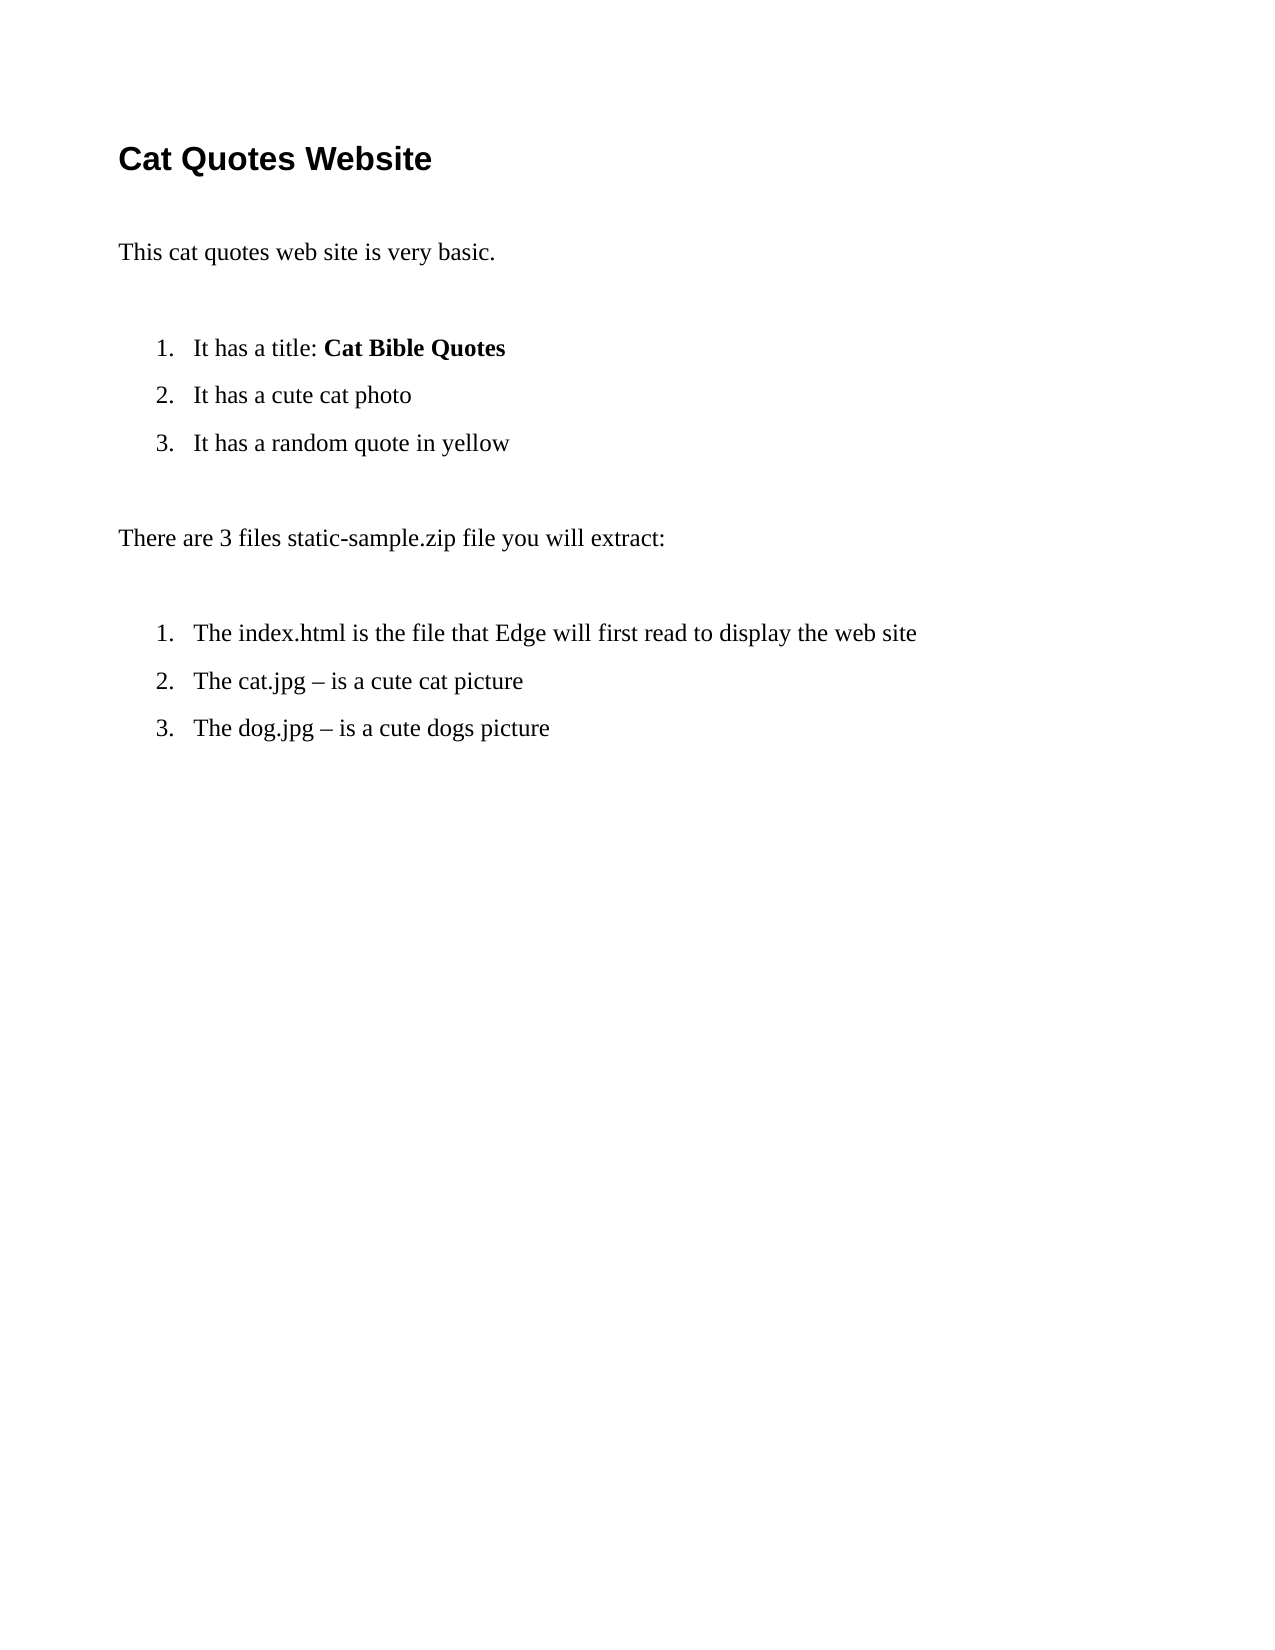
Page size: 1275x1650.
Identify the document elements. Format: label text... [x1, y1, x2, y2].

text This cat quotes web site is very basic. [118, 237, 1157, 266]
list It has a cute cat photo [156, 380, 1157, 409]
text There are 3 files static-sample.zip file you will extract: [118, 523, 1157, 552]
list It has a title: Cat Bible Quotes [156, 333, 1157, 361]
list It has a random quote in yellow [156, 428, 1157, 457]
list The cat.jpg – is a cute cat picture [156, 666, 1157, 695]
list The index.html is the file that Edge will first read to display the web site [156, 618, 1157, 647]
subtitle Cat Quotes Website [118, 139, 1157, 177]
list The dog.jpg – is a cute dogs picture [156, 713, 1157, 742]
